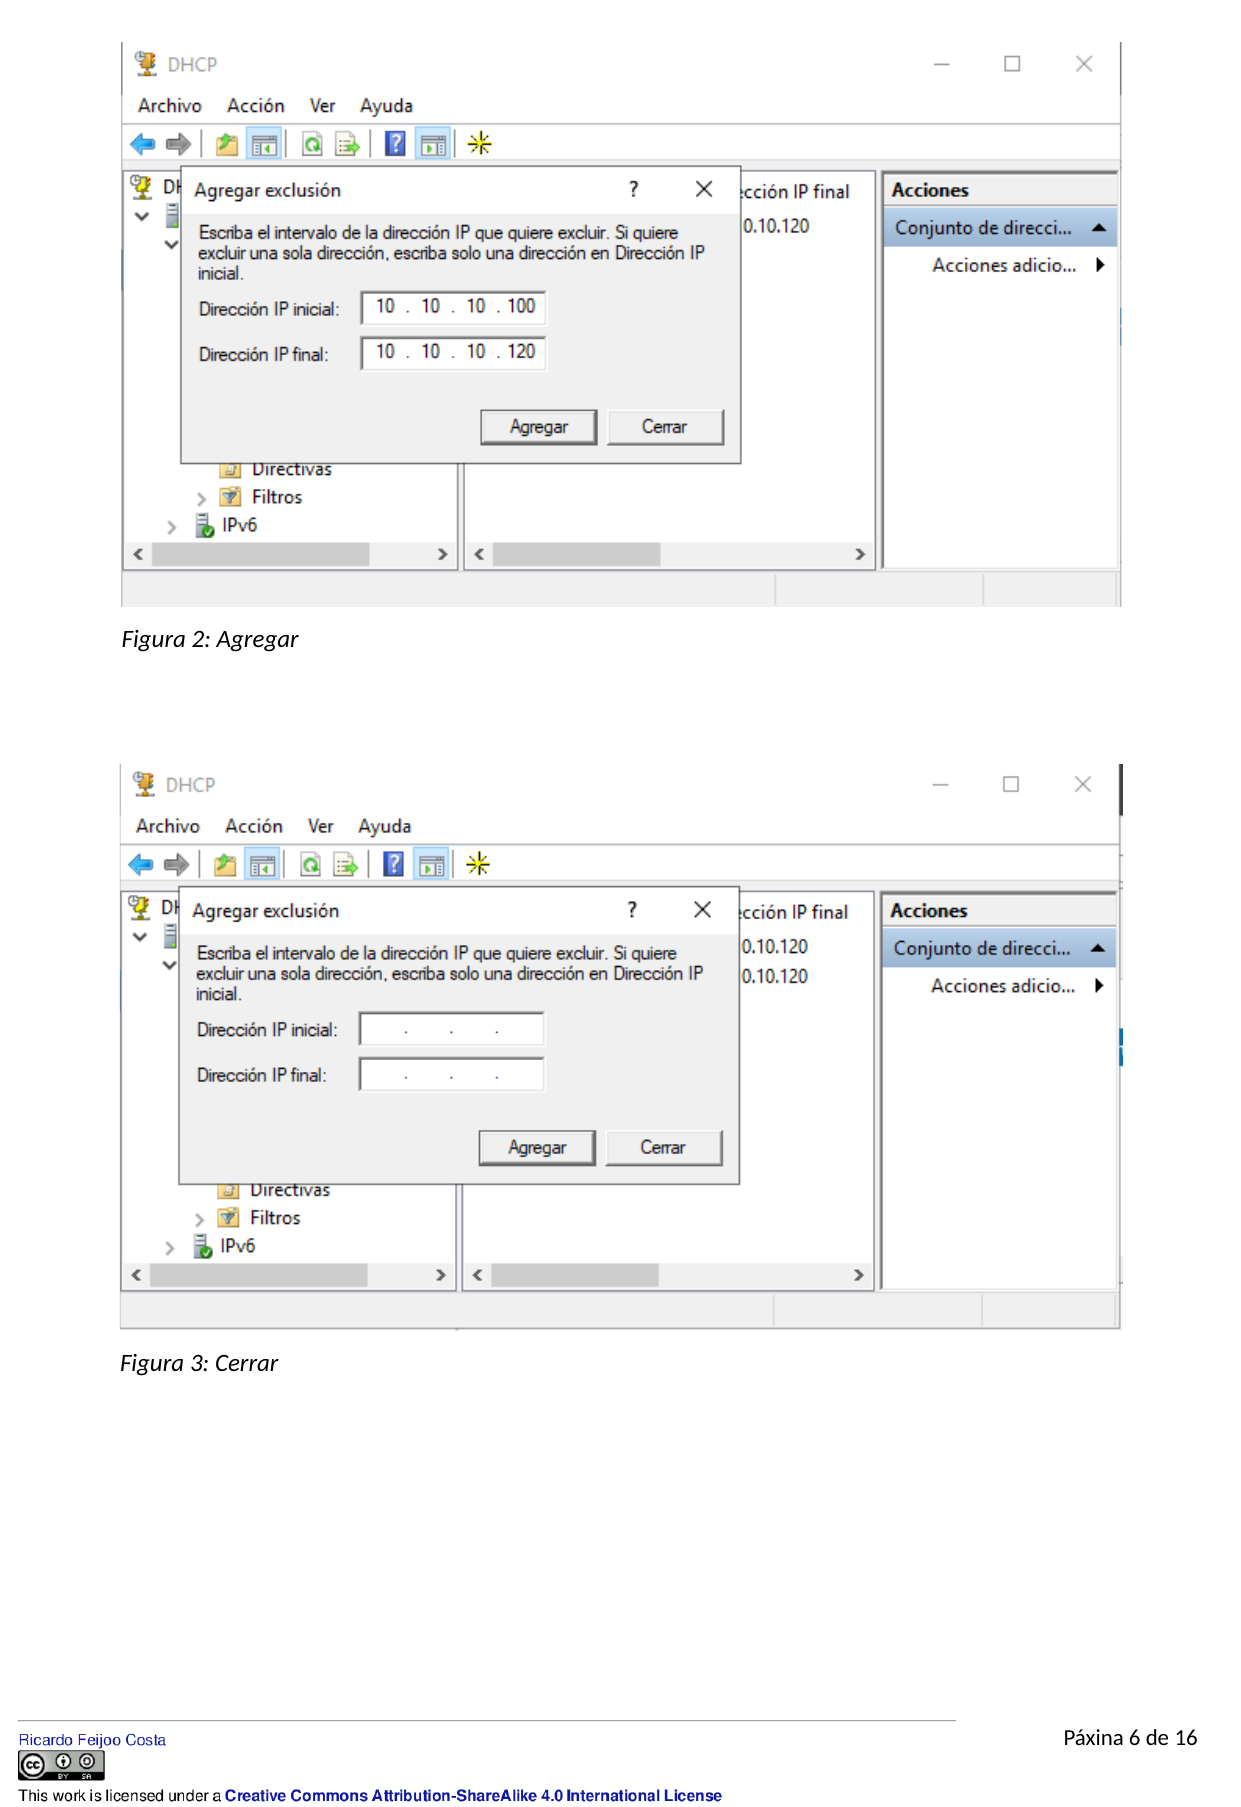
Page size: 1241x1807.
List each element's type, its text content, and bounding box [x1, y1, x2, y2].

picture [119, 764, 1123, 1331]
picture [8, 1715, 957, 1806]
list Figura 2: Agregar [121, 607, 1121, 654]
picture [121, 42, 1122, 607]
text Figura 3: Cerrar [120, 1331, 1123, 1378]
